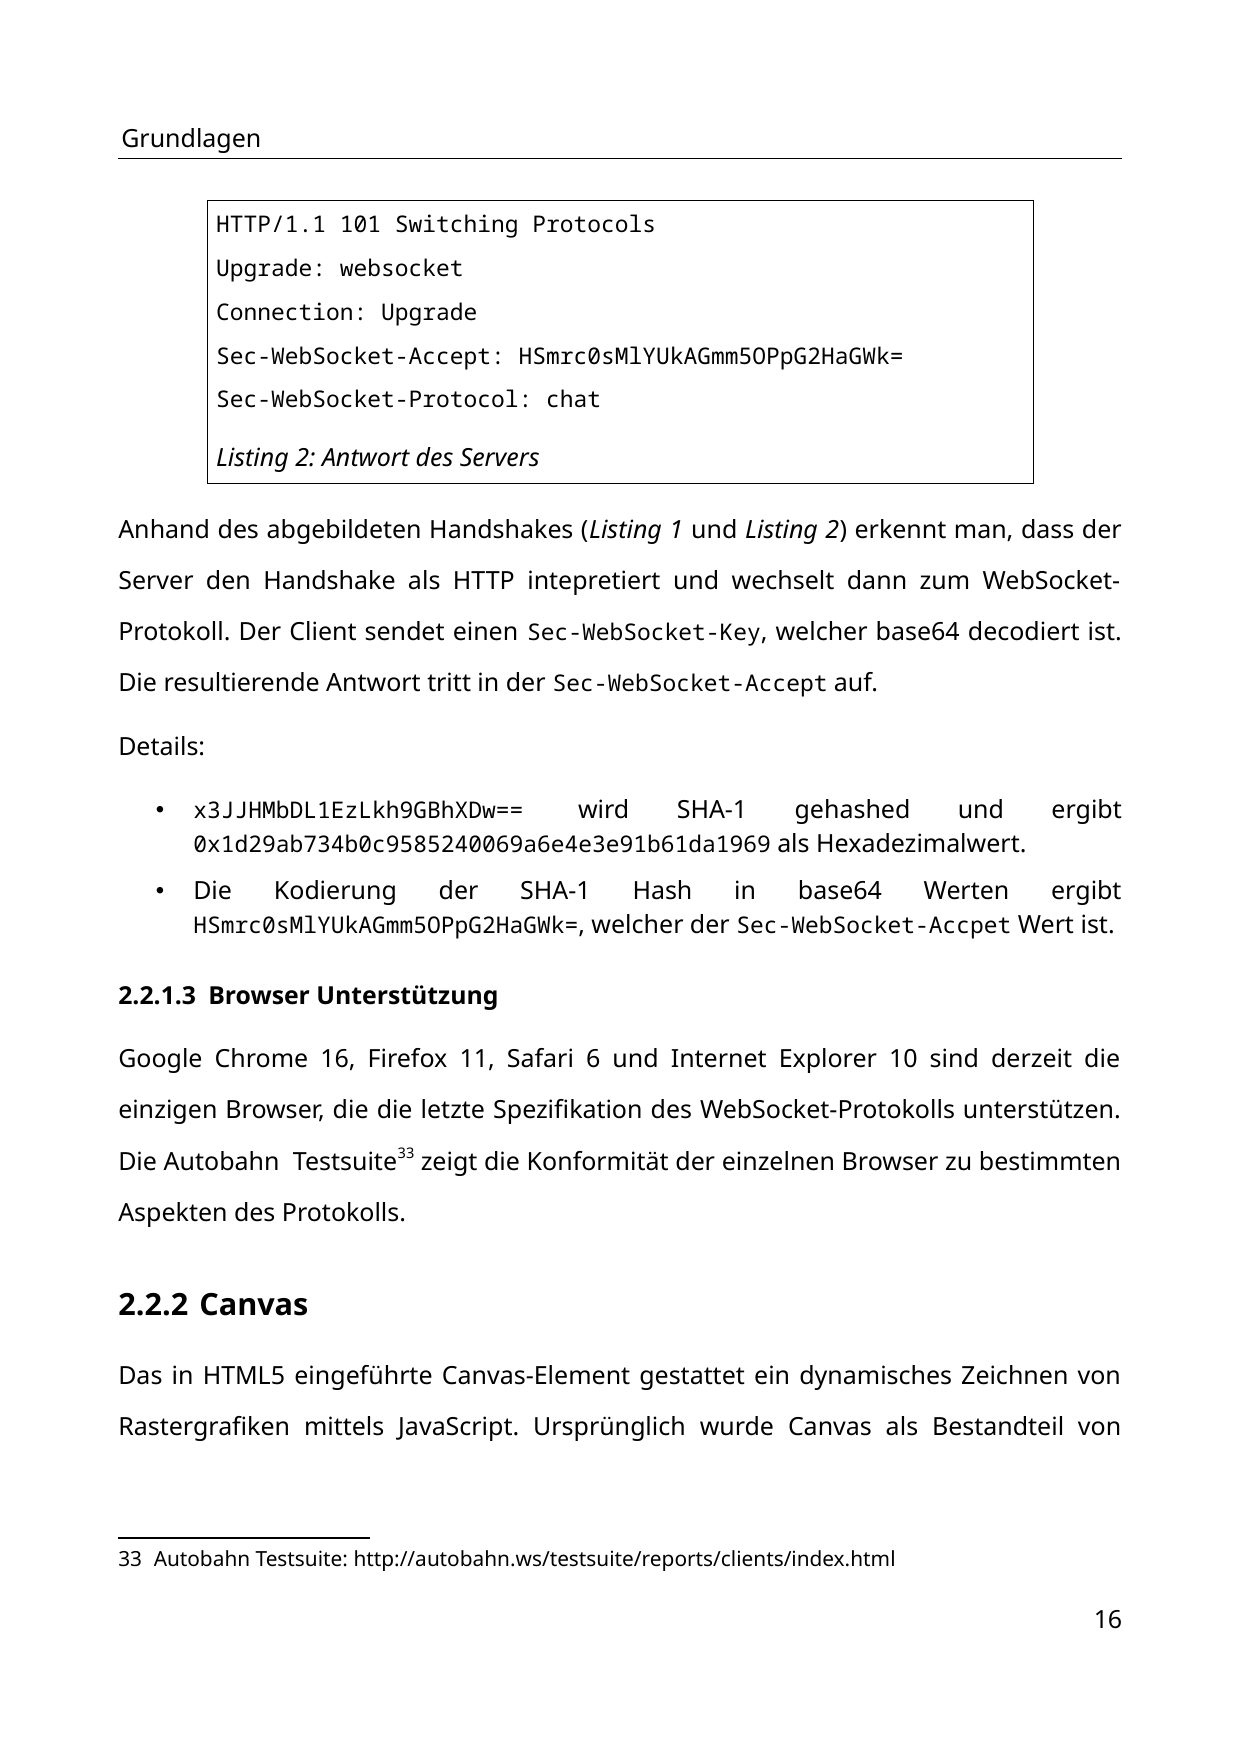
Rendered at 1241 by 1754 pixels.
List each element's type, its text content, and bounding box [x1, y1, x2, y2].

text Details: [118, 728, 1122, 762]
text Das in HTML5 eingeführte Canvas-Element gestattet ein dynamisches Zeichnen von Rastergrafiken mittels JavaScript. Ursprünglich wurde Canvas als Bestandteil von [118, 1358, 1122, 1443]
text Connection: Upgrade [216, 296, 1024, 327]
text Google Chrome 16, Firefox 11, Safari 6 und Internet Explorer 10 sind derzeit die einzigen Browser, die die letzte Spezifikation des WebSocket-Protokolls unterstützen. Die Autobahn Testsuite zeigt die Konformität der einzelnen Browser zu bestimmten Aspekten des Protokolls. [118, 1041, 1122, 1228]
text Sec-WebSocket-Accept: HSmrc0sMlYUkAGmm5OPpG2HaGWk= [216, 340, 1024, 371]
text Autobahn Testsuite: http://autobahn.ws/testsuite/reports/clients/index.html [118, 1544, 1122, 1572]
list Listing 2: Antwort des Servers [216, 440, 1024, 474]
subtitle Canvas [118, 1283, 1122, 1324]
list x3JJHMbDL1EzLkh9GBhXDw== wird SHA-1 gehashed und ergibt 0x1d29ab734b0c9585240069a6e4e3e91b61da1969 als Hexadezimalwert. [156, 792, 1122, 860]
text HTTP/1.1 101 Switching Protocols [216, 208, 1024, 240]
list Die Kodierung der SHA-1 Hash in base64 Werten ergibt HSmrc0sMlYUkAGmm5OPpG2HaGWk=, welcher der Sec-WebSocket-Accpet Wert ist. [156, 872, 1122, 941]
text Anhand des abgebildeten Handshakes (Listing 1 und Listing 2) erkennt man, dass der Server den Handshake als HTTP intepretiert und wechselt dann zum WebSocket-Protokoll. Der Client sendet einen Sec-WebSocket-Key, welcher base64 decodiert ist. Die resultierende Antwort tritt in der Sec-WebSocket-Accept auf. [118, 188, 1122, 699]
text Upgrade: websocket [216, 252, 1024, 283]
text Sec-WebSocket-Protocol: chat [216, 383, 1024, 415]
subtitle Browser Unterstützung [118, 978, 1122, 1012]
